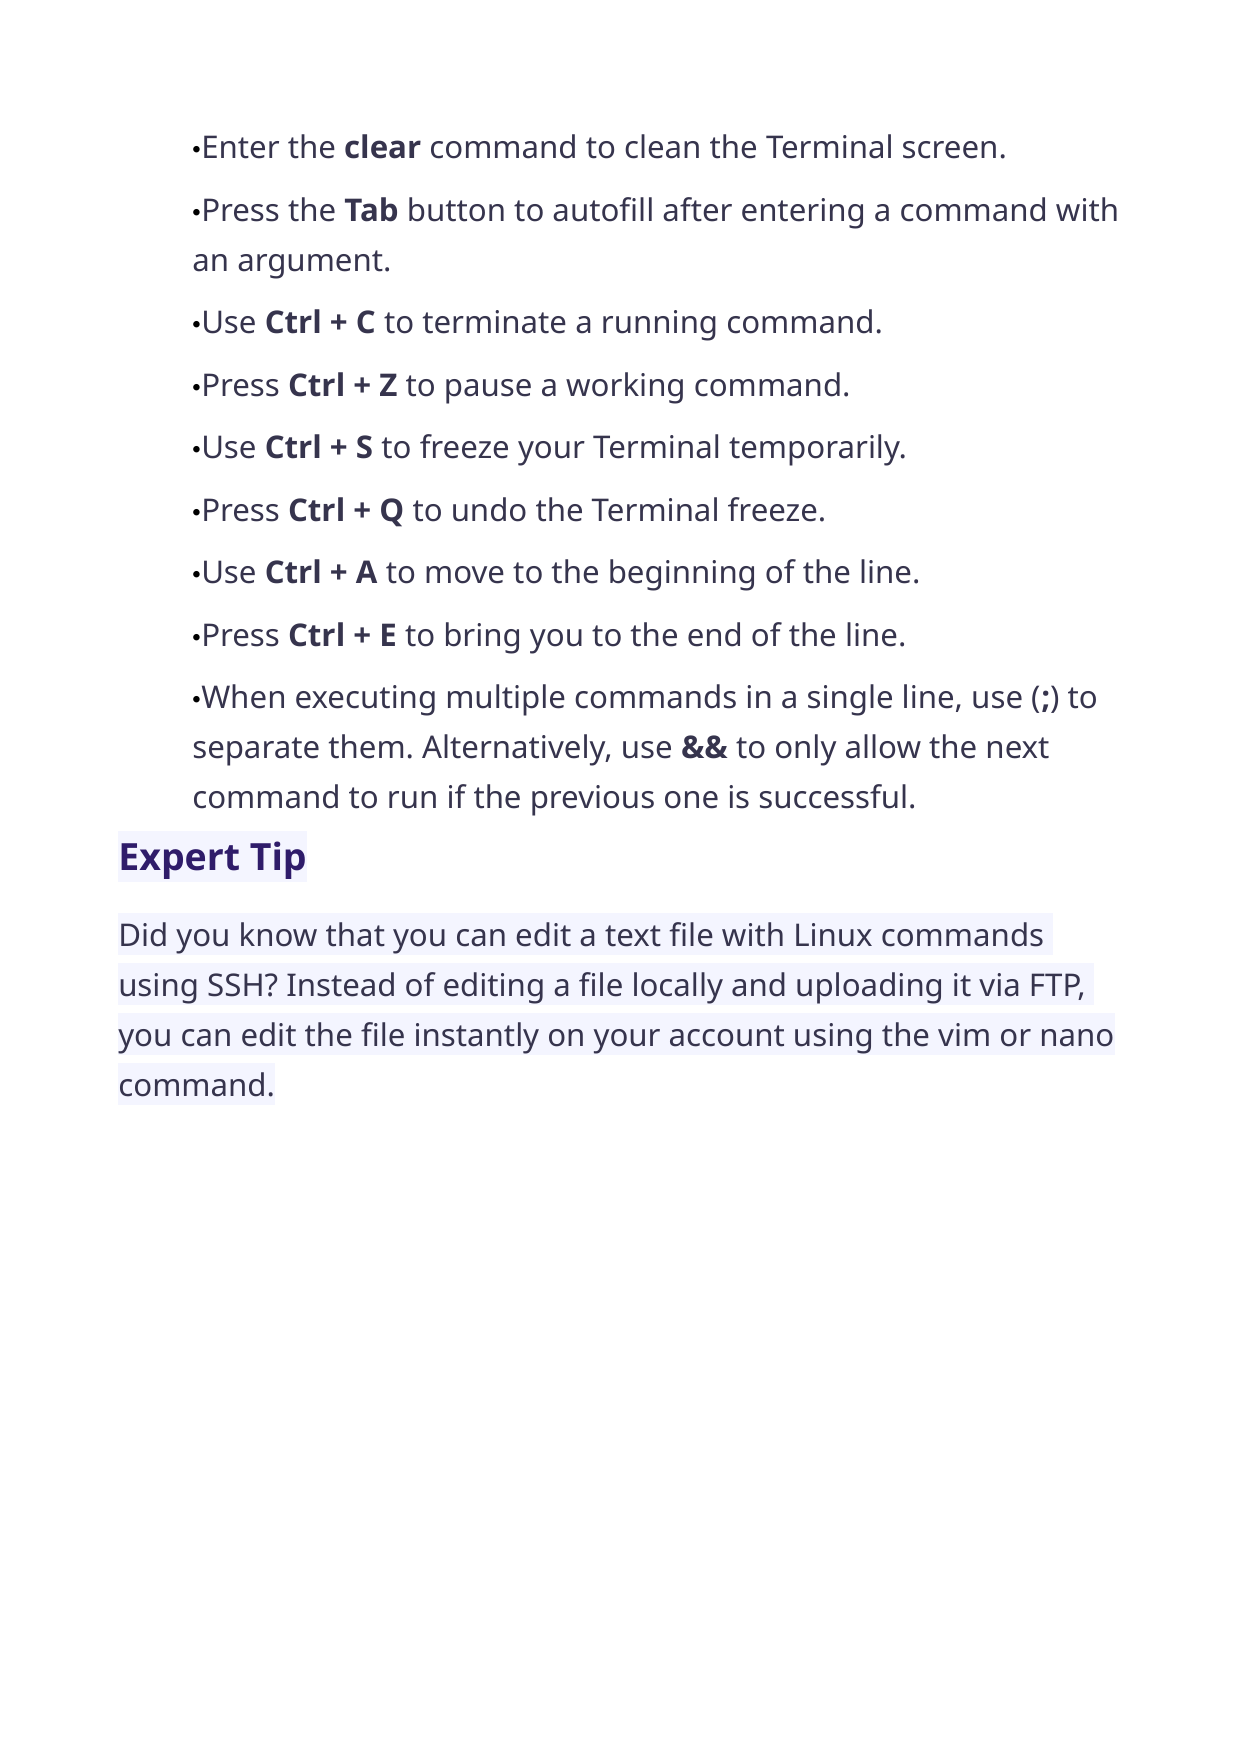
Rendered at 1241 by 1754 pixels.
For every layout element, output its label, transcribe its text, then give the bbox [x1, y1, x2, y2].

list Press the Tab button to autofill after entering a command with an argument. [118, 181, 1122, 281]
list Press Ctrl + E to bring you to the end of the line. [118, 606, 1122, 656]
list Use Ctrl + A to move to the beginning of the line. [118, 543, 1122, 593]
subtitle Expert Tip [118, 831, 1122, 882]
list When executing multiple commands in a single line, use (;) to separate them. Alternatively, use && to only allow the next command to run if the previous one is successful. [118, 668, 1122, 818]
list Press Ctrl + Z to pause a working command. [118, 356, 1122, 406]
list Use Ctrl + S to freeze your Terminal temporarily. [118, 418, 1122, 468]
text Did you know that you can edit a text file with Linux commands using SSH? Instead of editing a file locally and uploading it via FTP, you can edit the file instantly on your account using the vim or nano command. [118, 905, 1122, 1105]
list Press Ctrl + Q to undo the Terminal freeze. [118, 481, 1122, 531]
list Enter the clear command to clean the Terminal screen. [118, 118, 1122, 168]
list Use Ctrl + C to terminate a running command. [118, 293, 1122, 343]
